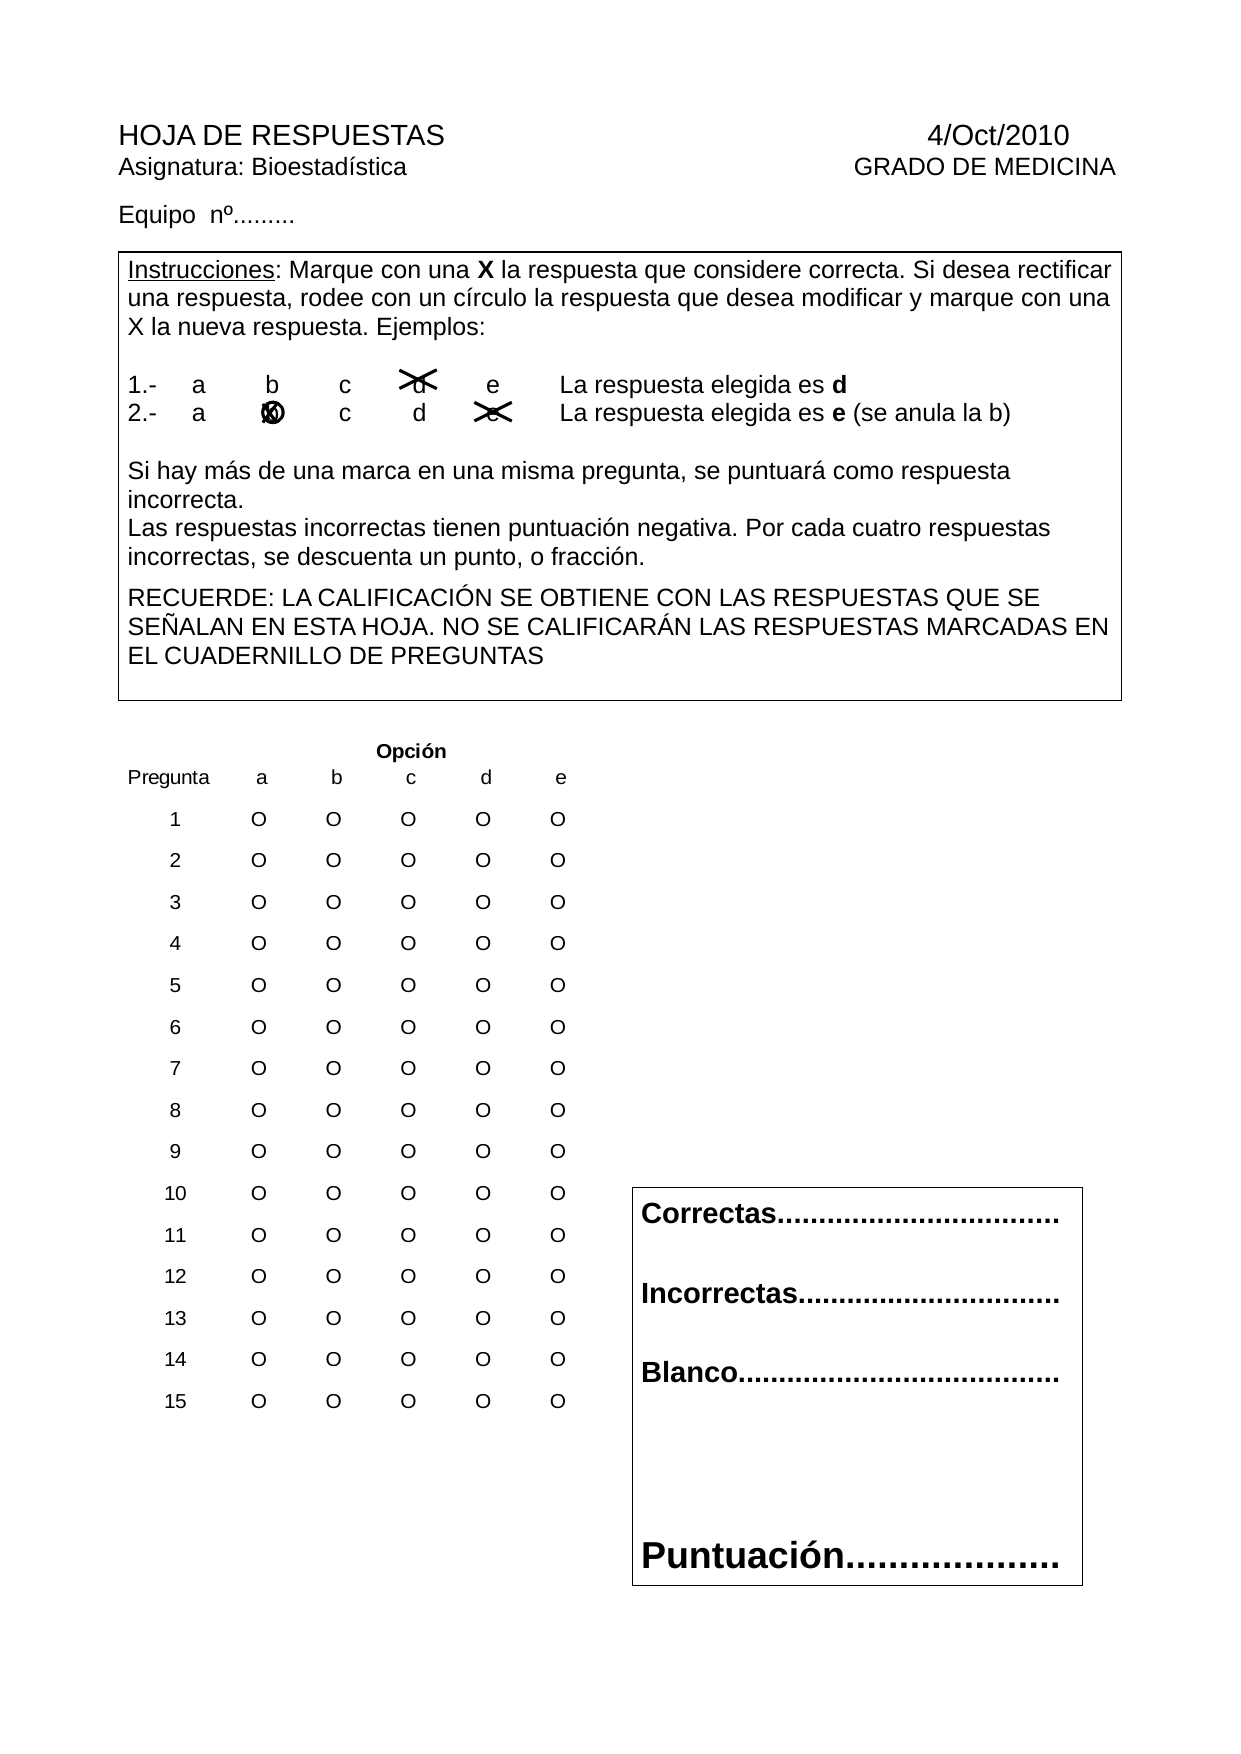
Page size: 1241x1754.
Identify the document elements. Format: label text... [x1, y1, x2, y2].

text 2.- a b c d e La respuesta elegida es e (se anula la b) [119, 395, 1121, 427]
text Puntuación [641, 1533, 1073, 1577]
text Incorrectas [641, 1276, 1073, 1309]
text Blanco [641, 1355, 1073, 1389]
subtitle HOJA DE RESPUESTAS 4/Oct/2010 [118, 118, 1122, 152]
text Correctas [641, 1196, 1073, 1229]
text Instrucciones: Marque con una X la respuesta que considere correcta. Si desea rectificar una respuesta, rodee con un círculo la respuesta que desea modificar y marque con una X la nueva respuesta. Ejemplos: [119, 253, 1121, 341]
text Asignatura: Bioestadística GRADO DE MEDICINA [118, 152, 1122, 181]
text Equipo nº......... [118, 204, 1122, 228]
text Las respuestas incorrectas tienen puntuación negativa. Por cada cuatro respuestas incorrectas, se descuenta un punto, o fracción. [119, 510, 1121, 571]
text 1.- a b c d e La respuesta elegida es d [119, 366, 1121, 395]
text Si hay más de una marca en una misma pregunta, se puntuará como respuesta incorrecta. [119, 453, 1121, 510]
text RECUERDE: LA CALIFICACIÓN SE OBTIENE CON LAS RESPUESTAS QUE SE SEÑALAN EN ESTA HOJA. NO SE CALIFICARÁN LAS RESPUESTAS MARCADAS EN EL CUADERNILLO DE PREGUNTAS [119, 580, 1121, 669]
